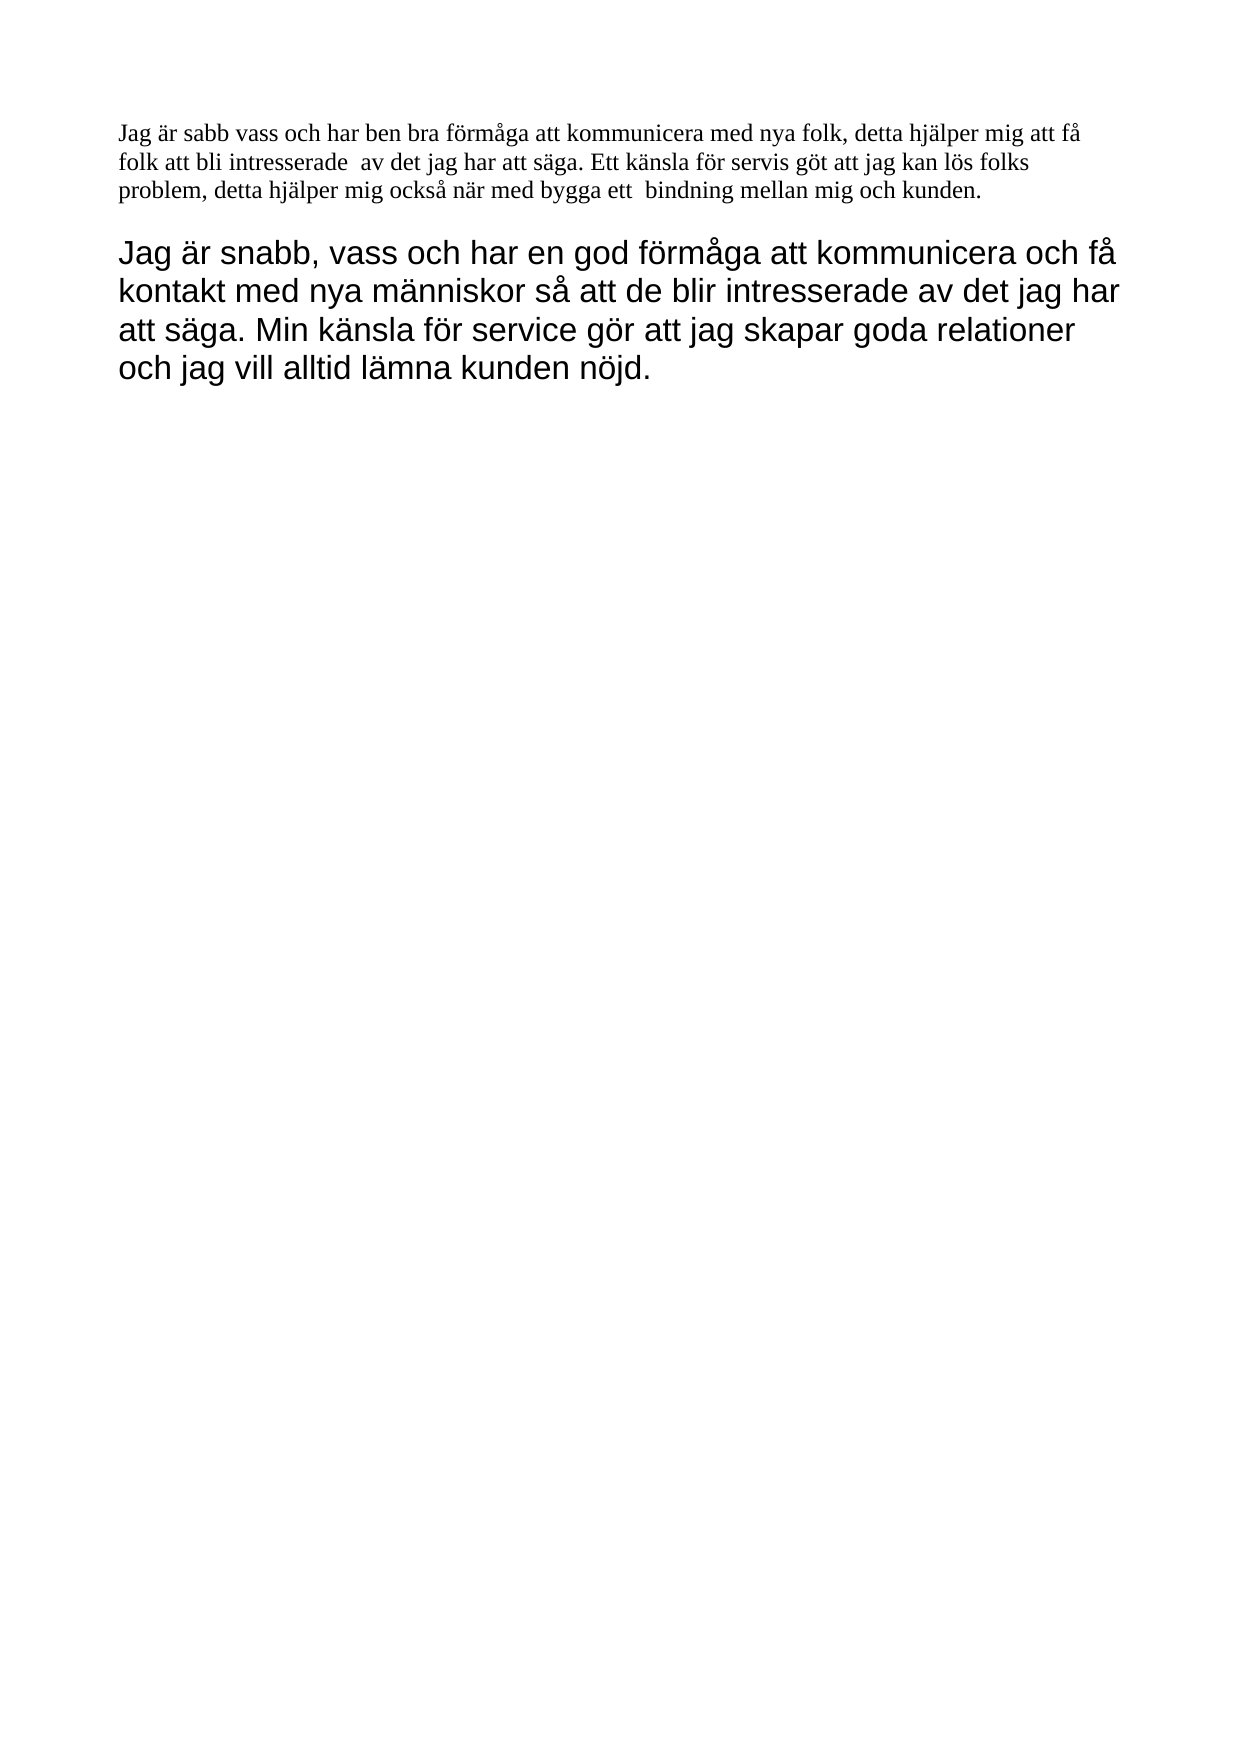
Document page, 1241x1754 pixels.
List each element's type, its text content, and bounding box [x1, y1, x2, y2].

text Jag är snabb, vass och har en god förmåga att kommunicera och få kontakt med nya människor så att de blir intresserade av det jag har att säga. Min känsla för service gör att jag skapar goda relationer och jag vill alltid lämna kunden nöjd. [118, 233, 1122, 387]
text Jag är sabb vass och har ben bra förmåga att kommunicera med nya folk, detta hjälper mig att få folk att bli intresserade av det jag har att säga. Ett känsla för servis göt att jag kan lös folks problem, detta hjälper mig också när med bygga ett bindning mellan mig och kunden. [118, 118, 1122, 204]
